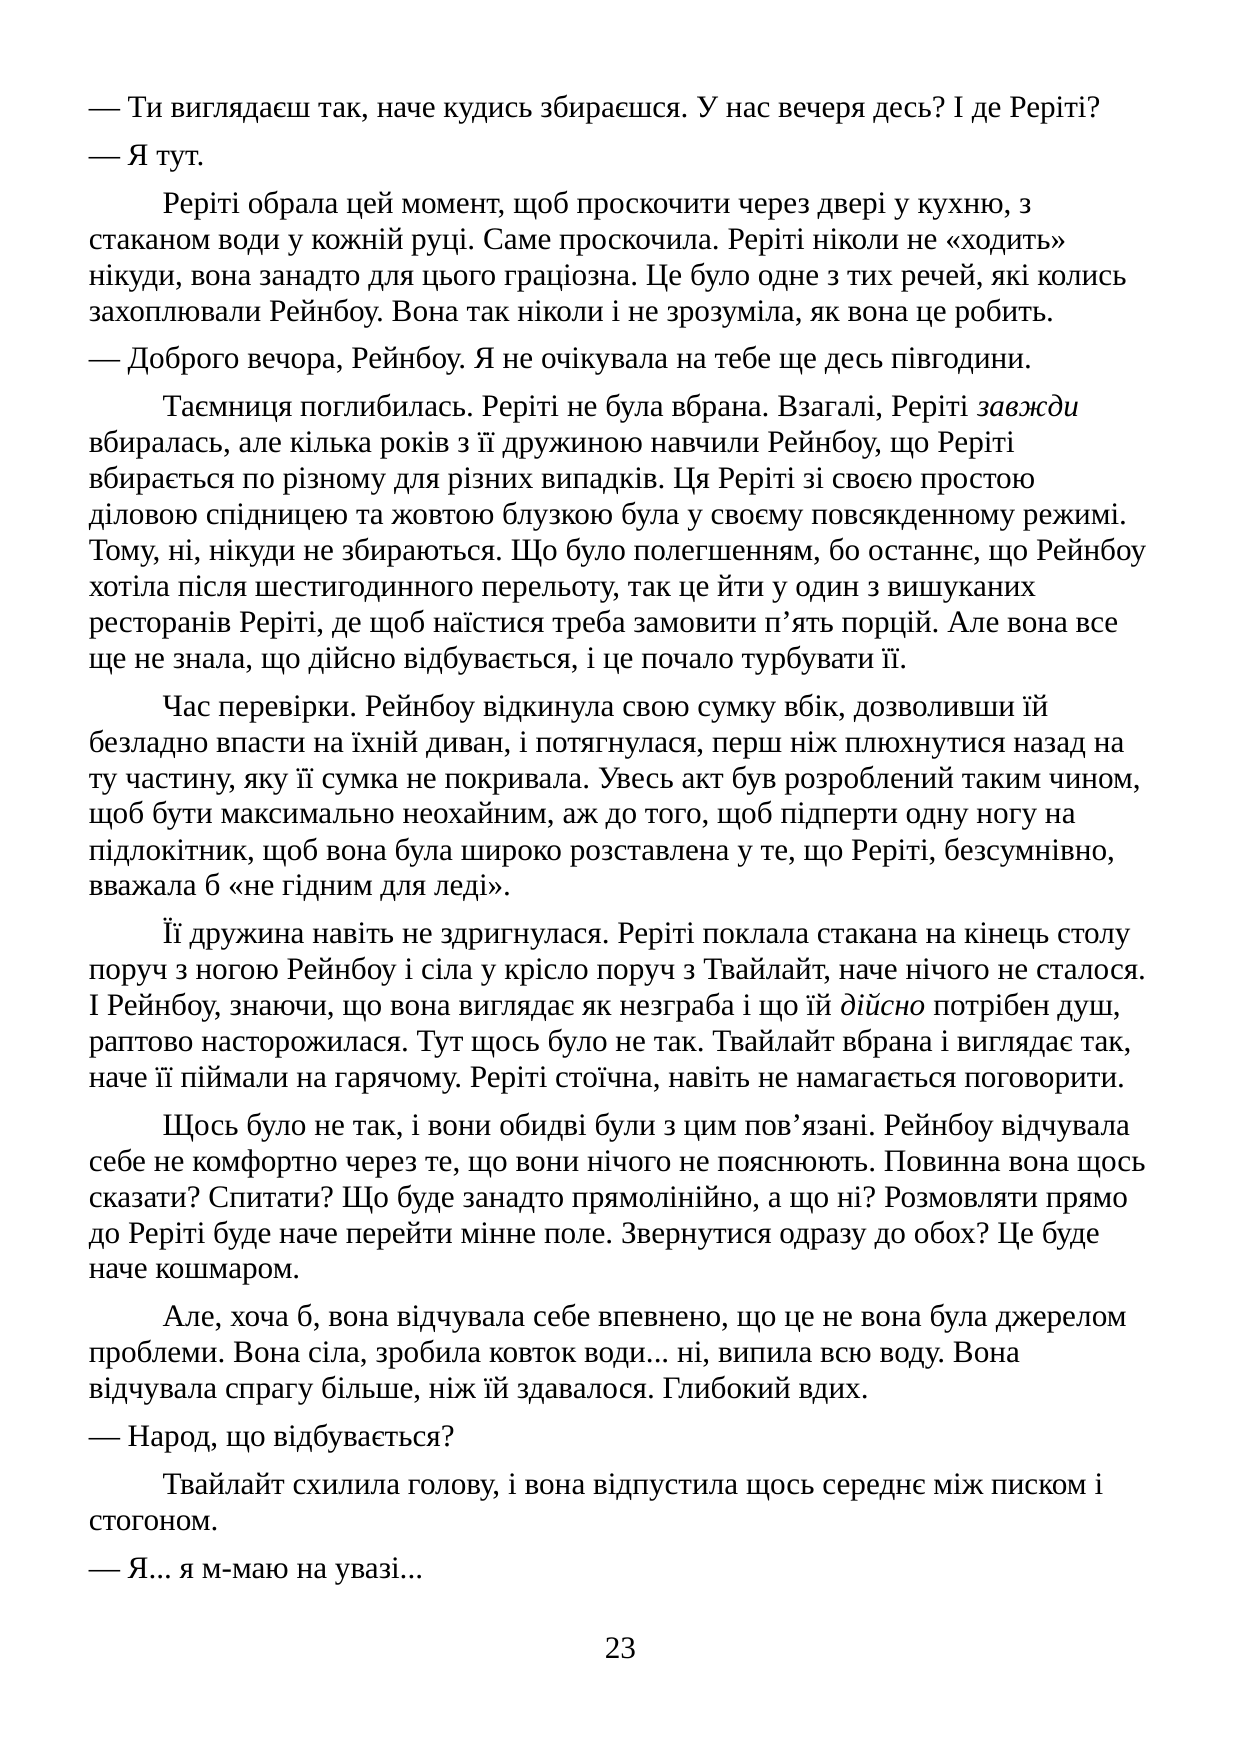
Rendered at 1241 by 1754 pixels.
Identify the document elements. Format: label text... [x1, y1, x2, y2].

text Щось було не так, і вони обидві були з цим пов’язані. Рейнбоу відчувала себе не комфортно через те, що вони нічого не пояснюють. Повинна вона щось сказати? Спитати? Що буде занадто прямолінійно, а що ні? Розмовляти прямо до Реріті буде наче перейти мінне поле. Звернутися одразу до обох? Це буде наче кошмаром. [88, 1106, 1152, 1286]
text Твайлайт схилила голову, і вона відпустила щось середнє між писком і стогоном. [88, 1465, 1152, 1537]
text Таємниця поглибилась. Реріті не була вбрана. Взагалі, Реріті завжди вбиралась, але кілька років з її дружиною навчили Рейнбоу, що Реріті вбирається по різному для різних випадків. Ця Реріті зі своєю простою діловою спідницею та жовтою блузкою була у своєму повсякденному режимі. Тому, ні, нікуди не збираються. Що було полегшенням, бо останнє, що Рейнбоу хотіла після шестигодинного перельоту, так це йти у один з вишуканих ресторанів Реріті, де щоб наїстися треба замовити п’ять порцій. Але вона все ще не знала, що дійсно відбувається, і це почало турбувати її. [88, 388, 1152, 675]
text — Народ, що відбувається? [88, 1417, 1152, 1453]
text Її дружина навіть не здригнулася. Реріті поклала стакана на кінець столу поруч з ногою Рейнбоу і сіла у крісло поруч з Твайлайт, наче нічого не сталося. І Рейнбоу, знаючи, що вона виглядає як незграба і що їй дійсно потрібен душ, раптово насторожилася. Тут щось було не так. Твайлайт вбрана і виглядає так, наче її піймали на гарячому. Реріті стоїчна, навіть не намагається поговорити. [88, 914, 1152, 1094]
text Реріті обрала цей момент, щоб проскочити через двері у кухню, з стаканом води у кожній руці. Саме проскочила. Реріті ніколи не «ходить» нікуди, вона занадто для цього граціозна. Це було одне з тих речей, які колись захоплювали Рейнбоу. Вона так ніколи і не зрозуміла, як вона це робить. [88, 184, 1152, 328]
text Час перевірки. Рейнбоу відкинула свою сумку вбік, дозволивши їй безладно впасти на їхній диван, і потягнулася, перш ніж плюхнутися назад на ту частину, яку її сумка не покривала. Увесь акт був розроблений таким чином, щоб бути максимально неохайним, аж до того, щоб підперти одну ногу на підлокітник, щоб вона була широко розставлена у те, що Реріті, безсумнівно, вважала б «не гідним для леді». [88, 687, 1152, 903]
text — Доброго вечора, Рейнбоу. Я не очікувала на тебе ще десь півгодини. [88, 340, 1152, 376]
text — Я тут. [88, 136, 1152, 172]
text Але, хоча б, вона відчувала себе впевнено, що це не вона була джерелом проблеми. Вона сіла, зробила ковток води... ні, випила всю воду. Вона відчувала спрагу більше, ніж їй здавалося. Глибокий вдих. [88, 1298, 1152, 1405]
text — Ти виглядаєш так, наче кудись збираєшся. У нас вечеря десь? І де Реріті? [88, 88, 1152, 124]
text — Я... я м-маю на увазі... [88, 1549, 1152, 1585]
